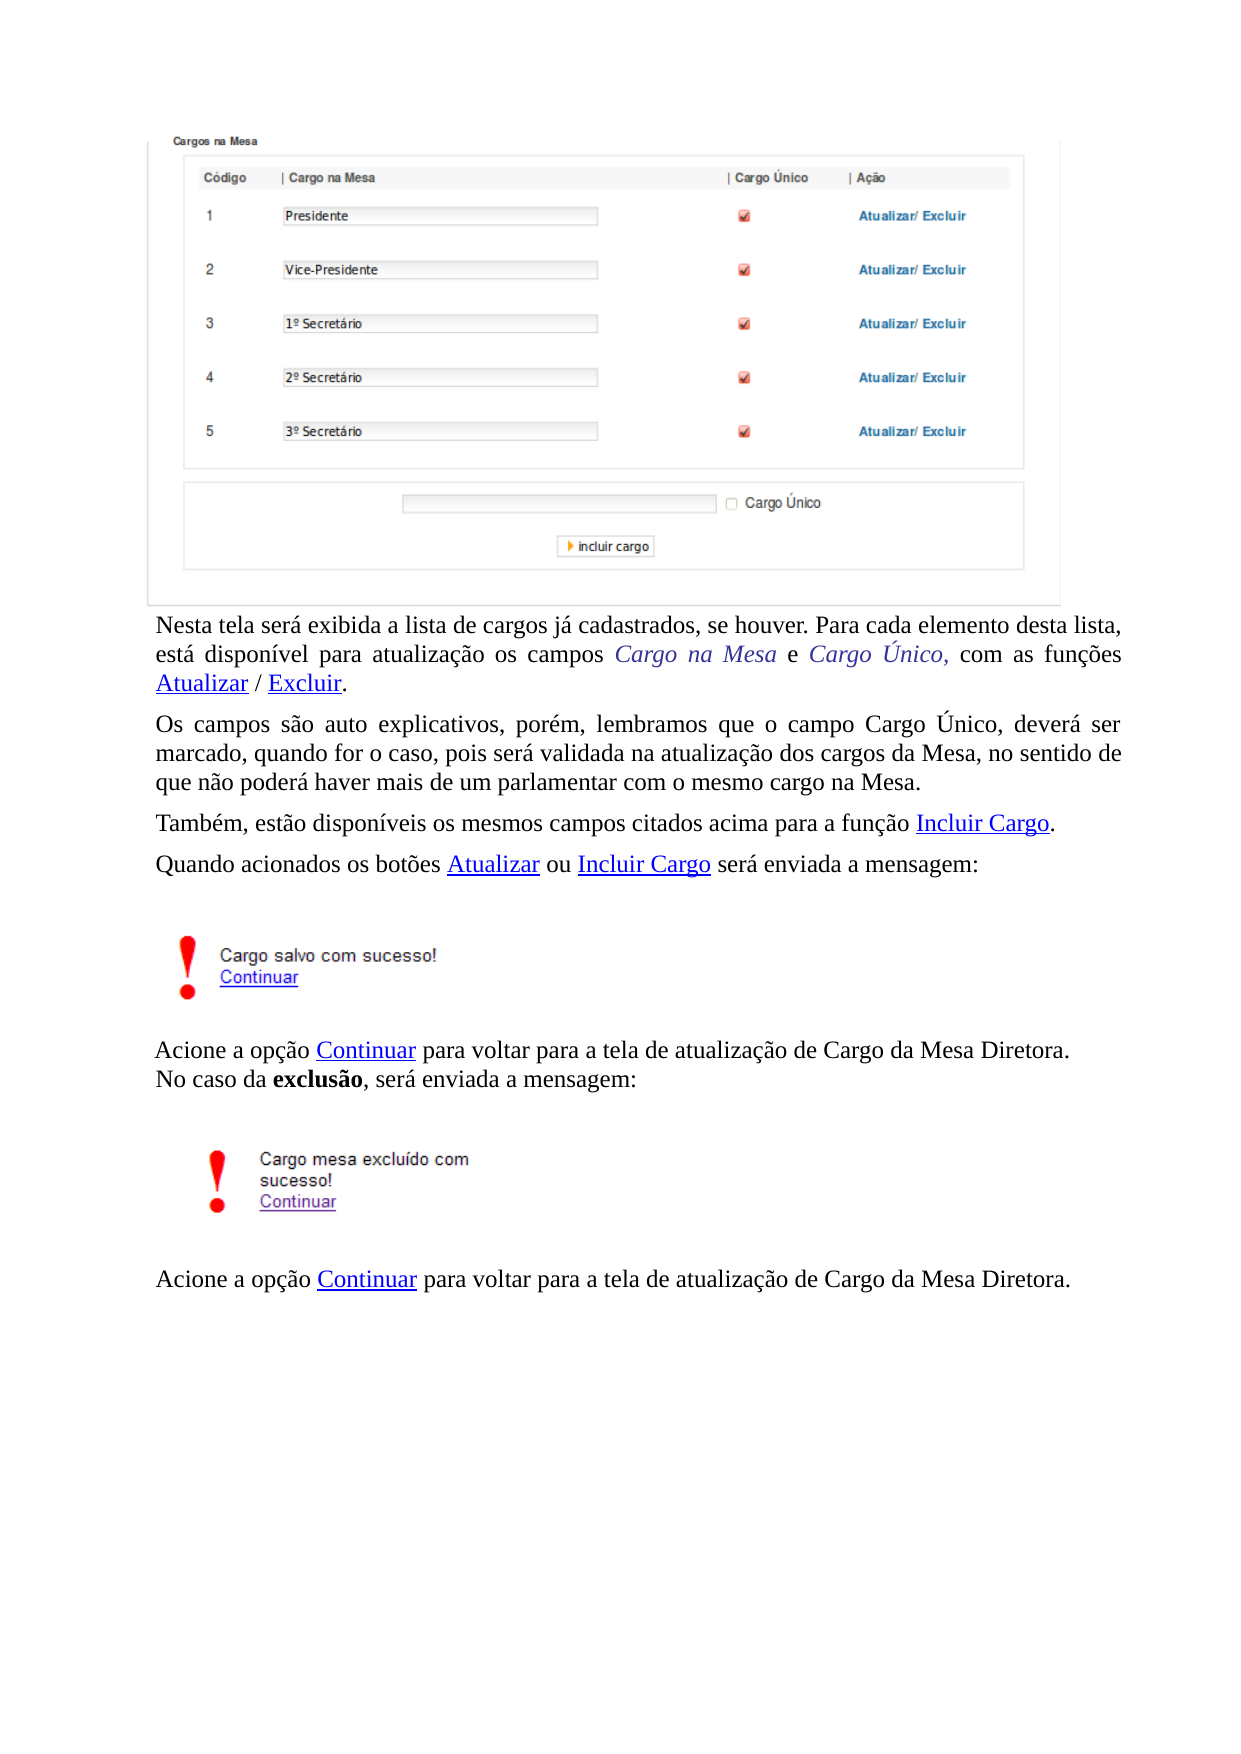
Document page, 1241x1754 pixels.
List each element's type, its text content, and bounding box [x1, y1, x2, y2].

text No caso da exclusão, será enviada a mensagem: [155, 1064, 1122, 1092]
text Nesta tela será exibida a lista de cargos já cadastrados, se houver. Para cada elemento desta lista, está disponível para atualização os campos Cargo na Mesa e Cargo Único, com as funções Atualizar / Excluir. [155, 135, 1122, 697]
text Acione a opção Continuar para voltar para a tela de atualização de Cargo da Mesa Diretora. [155, 1264, 1122, 1293]
text Quando acionados os botões Atualizar ou Incluir Cargo será enviada a mensagem: [155, 849, 1122, 878]
picture [153, 916, 485, 1021]
text Também, estão disponíveis os mesmos campos citados acima para a função Incluir Cargo. [155, 808, 1122, 837]
text Os campos são auto explicativos, porém, lembramos que o campo Cargo Único, deverá ser marcado, quando for o caso, pois será validada na atualização dos cargos da Mesa, no sentido de que não poderá haver mais de um parlamentar com o mesmo cargo na Mesa. [155, 709, 1122, 795]
picture [171, 1131, 525, 1226]
text Acione a opção Continuar para voltar para a tela de atualização de Cargo da Mesa Diretora. [118, 1035, 1122, 1064]
picture [138, 126, 1071, 611]
